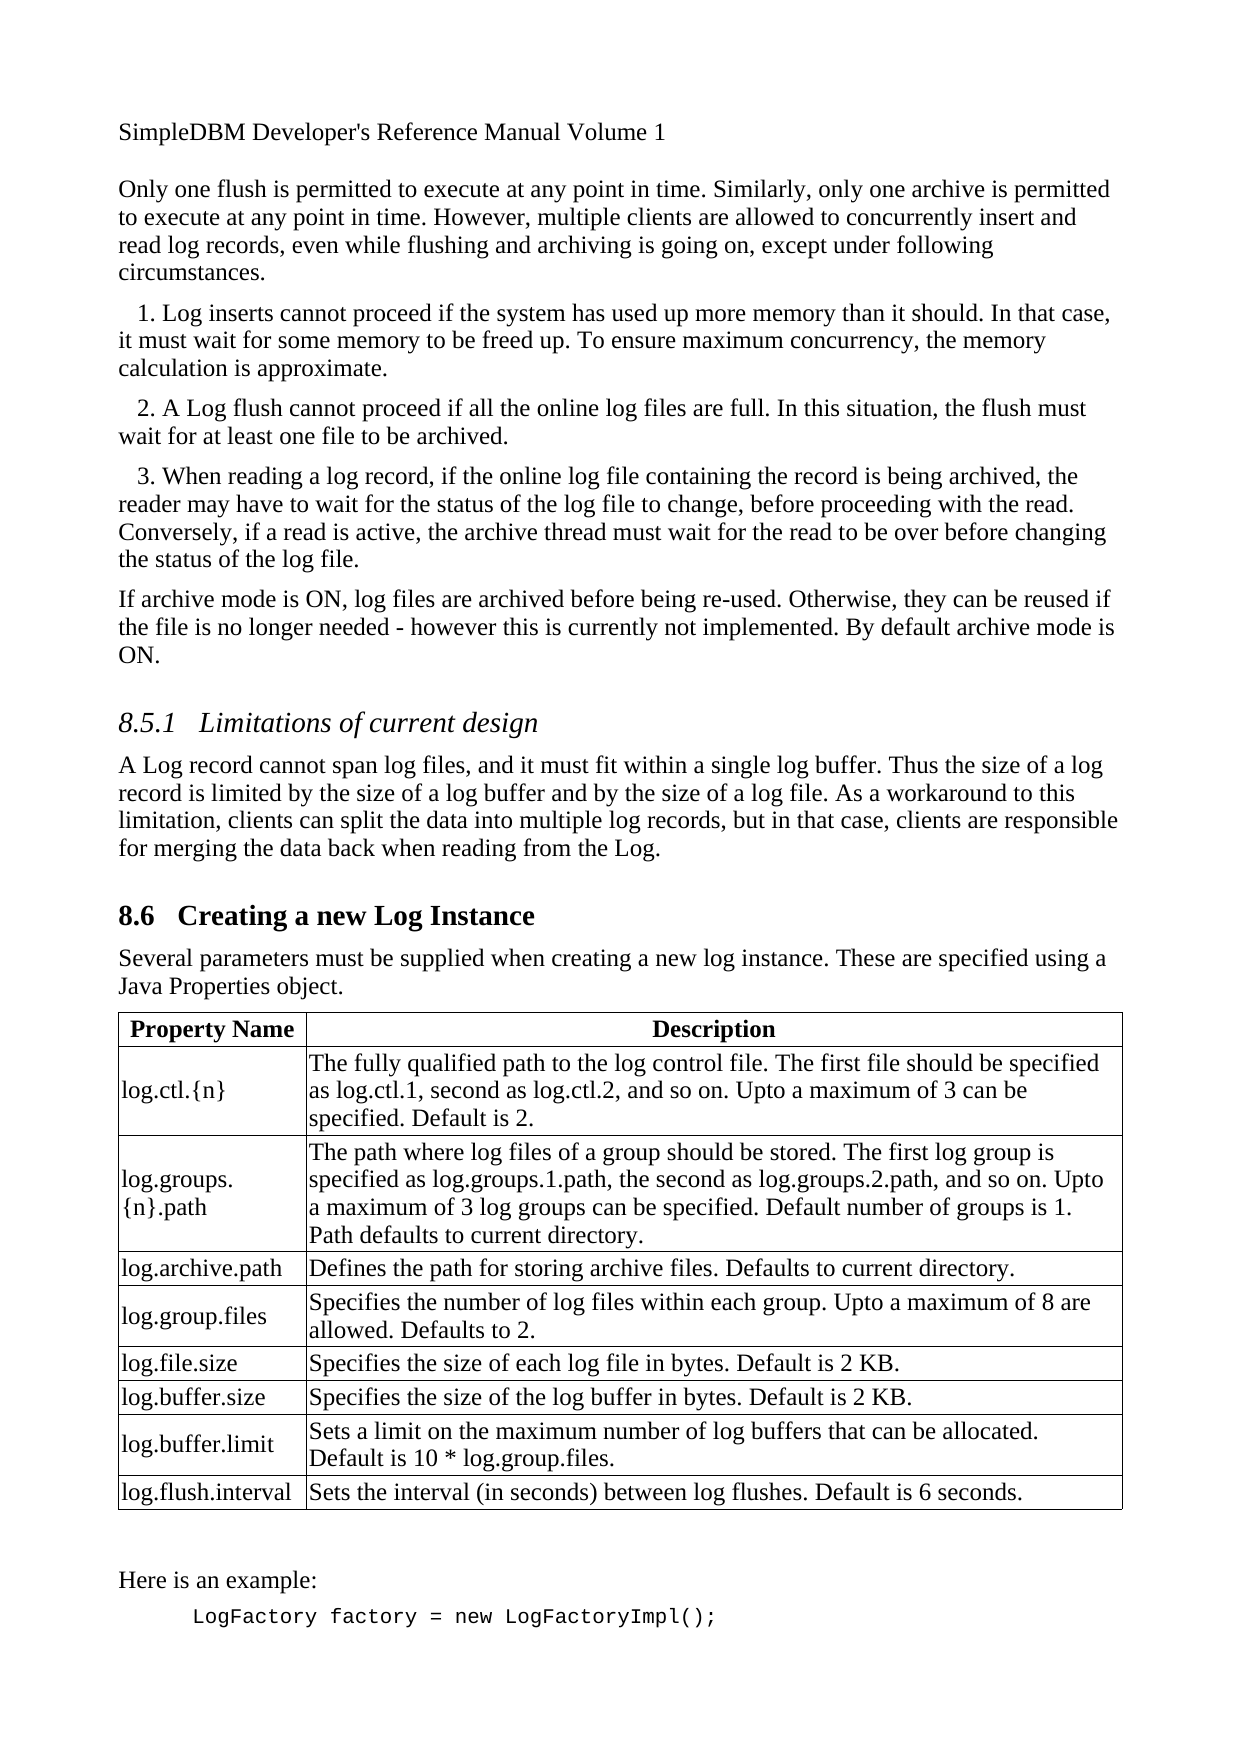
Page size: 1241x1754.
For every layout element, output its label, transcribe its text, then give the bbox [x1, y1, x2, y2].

table_cell The fully qualified path to the log control file. The first file should be specified as log.ctl.1, second as log.ctl.2, and so on. Upto a maximum of 3 can be specified. Default is 2. [307, 1047, 1122, 1135]
table_cell log.ctl.{n} [119, 1047, 306, 1135]
text 3. When reading a log record, if the online log file containing the record is being archived, the reader may have to wait for the status of the log file to change, before proceeding with the read. Conversely, if a read is active, the archive thread must wait for the read to be over before changing the status of the log file. [118, 462, 1122, 573]
table_cell log.flush.interval [119, 1476, 306, 1509]
table_cell log.archive.path [119, 1252, 306, 1285]
text Several parameters must be supplied when creating a new log instance. These are specified using a Java Properties object. [118, 944, 1122, 999]
subtitle Creating a new Log Instance [118, 899, 1122, 932]
text If archive mode is ON, log files are archived before being re-used. Otherwise, they can be reused if the file is no longer needed - however this is currently not implemented. By default archive mode is ON. [118, 586, 1122, 669]
table_cell Specifies the size of the log buffer in bytes. Default is 2 KB. [307, 1381, 1122, 1414]
text Here is an example: [118, 1566, 1122, 1594]
subtitle Limitations of current design [118, 706, 1122, 738]
text Only one flush is permitted to execute at any point in time. Similarly, only one archive is permitted to execute at any point in time. However, multiple clients are allowed to concurrently insert and read log records, even while flushing and archiving is going on, except under following circumstances. [118, 175, 1122, 286]
table_header Property Name [119, 1013, 306, 1046]
text 2. A Log flush cannot proceed if all the online log files are full. In this situation, the flush must wait for at least one file to be archived. [118, 394, 1122, 450]
table_cell log.groups.{n}.path [119, 1136, 306, 1251]
table_cell The path where log files of a group should be stored. The first log group is specified as log.groups.1.path, the second as log.groups.2.path, and so on. Upto a maximum of 3 log groups can be specified. Default number of groups is 1. Path defaults to current directory. [307, 1136, 1122, 1251]
text A Log record cannot span log files, and it must fit within a single log buffer. Thus the size of a log record is limited by the size of a log buffer and by the size of a log file. As a workaround to this limitation, clients can split the data into multiple log records, but in that case, clients are responsible for merging the data back when reading from the Log. [118, 751, 1122, 862]
table_cell Sets the interval (in seconds) between log flushes. Default is 6 seconds. [307, 1476, 1122, 1509]
table_cell log.group.files [119, 1286, 306, 1346]
table_cell log.file.size [119, 1347, 306, 1380]
table_cell log.buffer.size [119, 1381, 306, 1414]
text 1. Log inserts cannot proceed if the system has used up more memory than it should. In that case, it must wait for some memory to be freed up. To ensure maximum concurrency, the memory calculation is approximate. [118, 299, 1122, 382]
table_cell Specifies the number of log files within each group. Upto a maximum of 8 are allowed. Defaults to 2. [307, 1286, 1122, 1346]
table_cell log.buffer.limit [119, 1415, 306, 1475]
table_header Description [307, 1013, 1122, 1046]
table_cell Sets a limit on the maximum number of log buffers that can be allocated. Default is 10 * log.group.files. [307, 1415, 1122, 1475]
text LogFactory factory = new LogFactoryImpl(); [118, 1606, 1122, 1630]
table_cell Defines the path for storing archive files. Defaults to current directory. [307, 1252, 1122, 1285]
table_cell Specifies the size of each log file in bytes. Default is 2 KB. [307, 1347, 1122, 1380]
